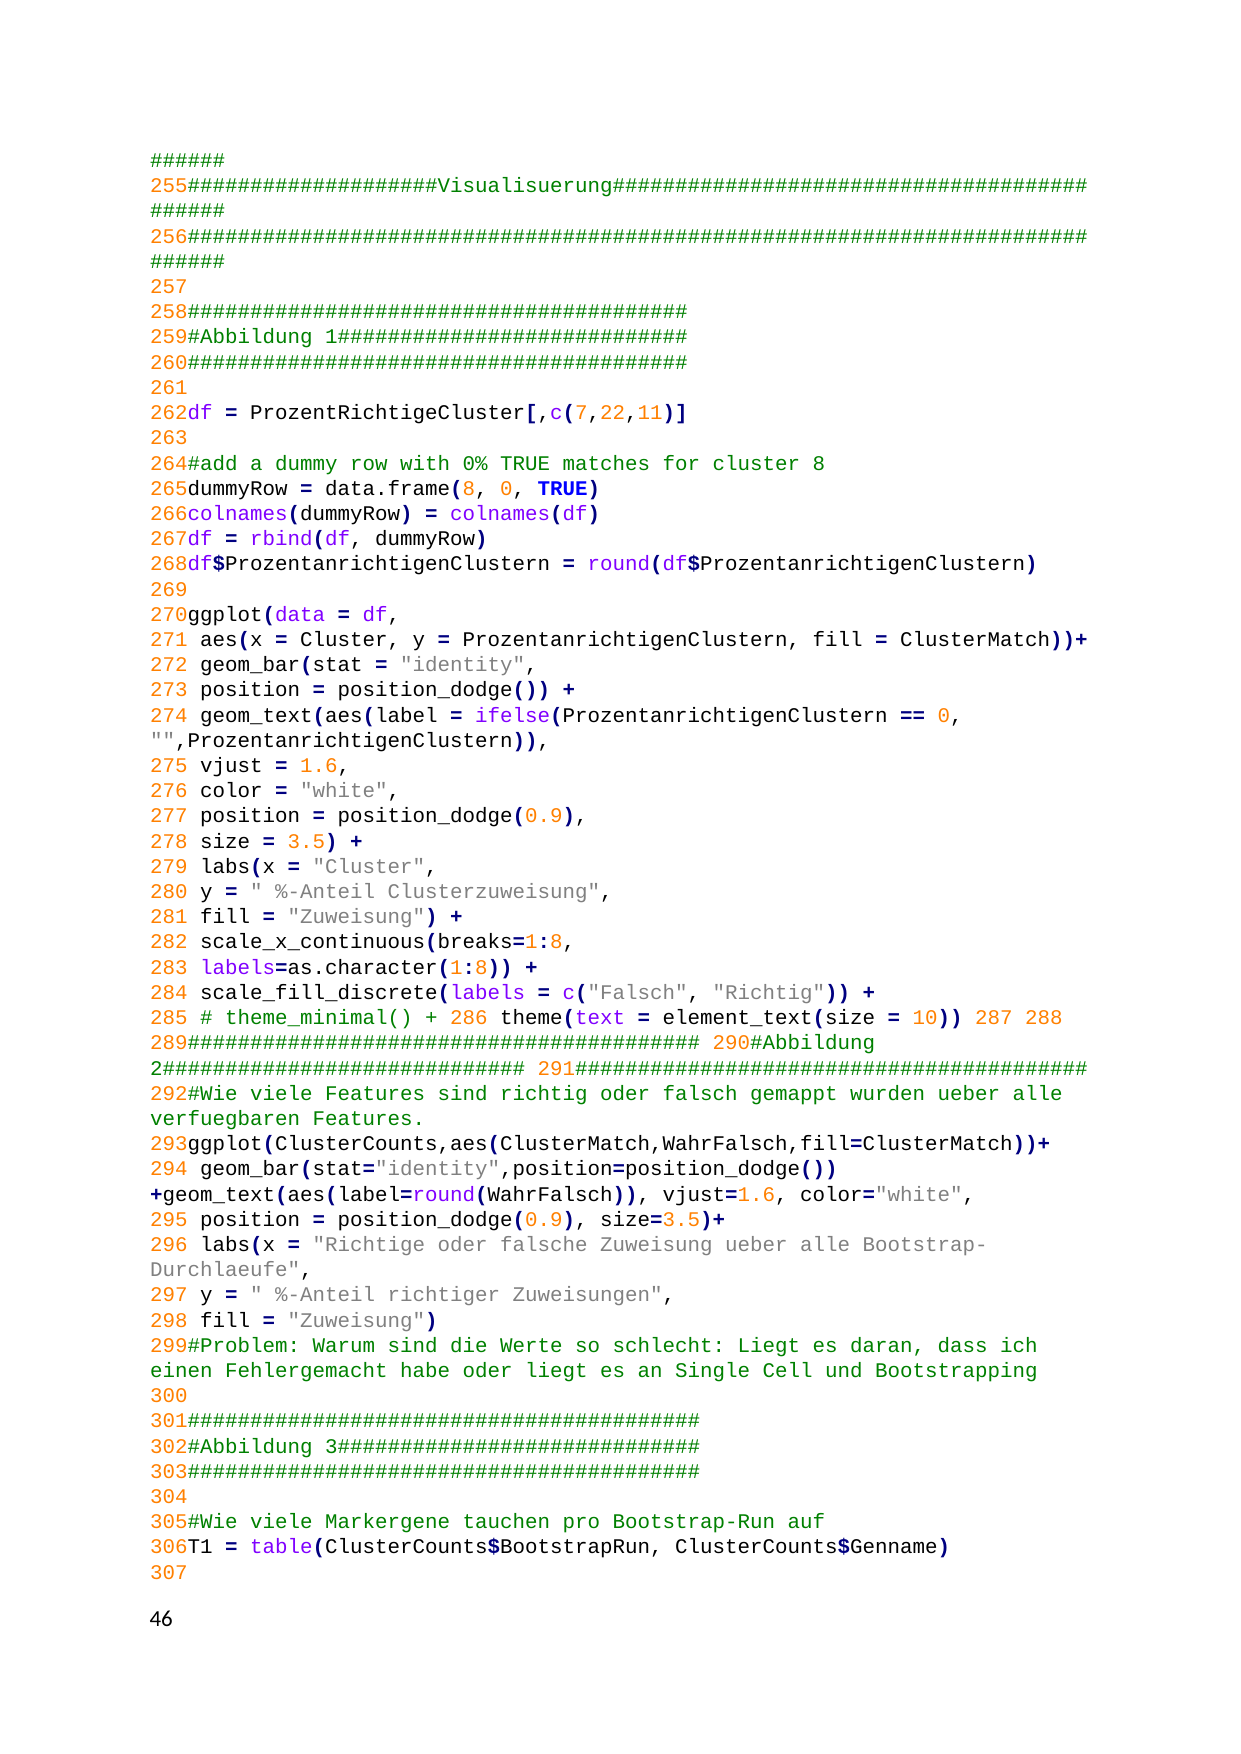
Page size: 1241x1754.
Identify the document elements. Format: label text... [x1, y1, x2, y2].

text ###### 255####################Visualisuerung############################################ 256############################################################################## 257 258######################################## 259#Abbildung 1############################ 260######################################## 261 262df = ProzentRichtigeCluster[,c(7,22,11)] 263 264#add a dummy row with 0% TRUE matches for cluster 8 265dummyRow = data.frame(8, 0, TRUE) 266colnames(dummyRow) = colnames(df) 267df = rbind(df, dummyRow) 268df$ProzentanrichtigenClustern = round(df$ProzentanrichtigenClustern) 269 270ggplot(data = df, 271 aes(x = Cluster, y = ProzentanrichtigenClustern, fill = ClusterMatch))+ 272 geom_bar(stat = "identity", 273 position = position_dodge()) + 274 geom_text(aes(label = ifelse(ProzentanrichtigenClustern == 0, "",ProzentanrichtigenClustern)), 275 vjust = 1.6, 276 color = "white", 277 position = position_dodge(0.9), 278 size = 3.5) + 279 labs(x = "Cluster", 280 y = " %-Anteil Clusterzuweisung", 281 fill = "Zuweisung") + 282 scale_x_continuous(breaks=1:8, 283 labels=as.character(1:8)) + 284 scale_fill_discrete(labels = c("Falsch", "Richtig")) + 285 # theme_minimal() + 286 theme(text = element_text(size = 10)) 287 288 289######################################### 290#Abbildung 2############################# 291######################################### 292#Wie viele Features sind richtig oder falsch gemappt wurden ueber alle verfuegbaren Features. 293ggplot(ClusterCounts,aes(ClusterMatch,WahrFalsch,fill=ClusterMatch))+ 294 geom_bar(stat="identity",position=position_dodge())+geom_text(aes(label=round(WahrFalsch)), vjust=1.6, color="white", 295 position = position_dodge(0.9), size=3.5)+ 296 labs(x = "Richtige oder falsche Zuweisung ueber alle Bootstrap-Durchlaeufe", 297 y = " %-Anteil richtiger Zuweisungen", 298 fill = "Zuweisung") 299#Problem: Warum sind die Werte so schlecht: Liegt es daran, dass ich einen Fehlergemacht habe oder liegt es an Single Cell und Bootstrapping 300 301######################################### 302#Abbildung 3############################# 303######################################### 304 305#Wie viele Markergene tauchen pro Bootstrap-Run auf 306T1 = table(ClusterCounts$BootstrapRun, ClusterCounts$Genname) 307 [150, 150, 1090, 1585]
